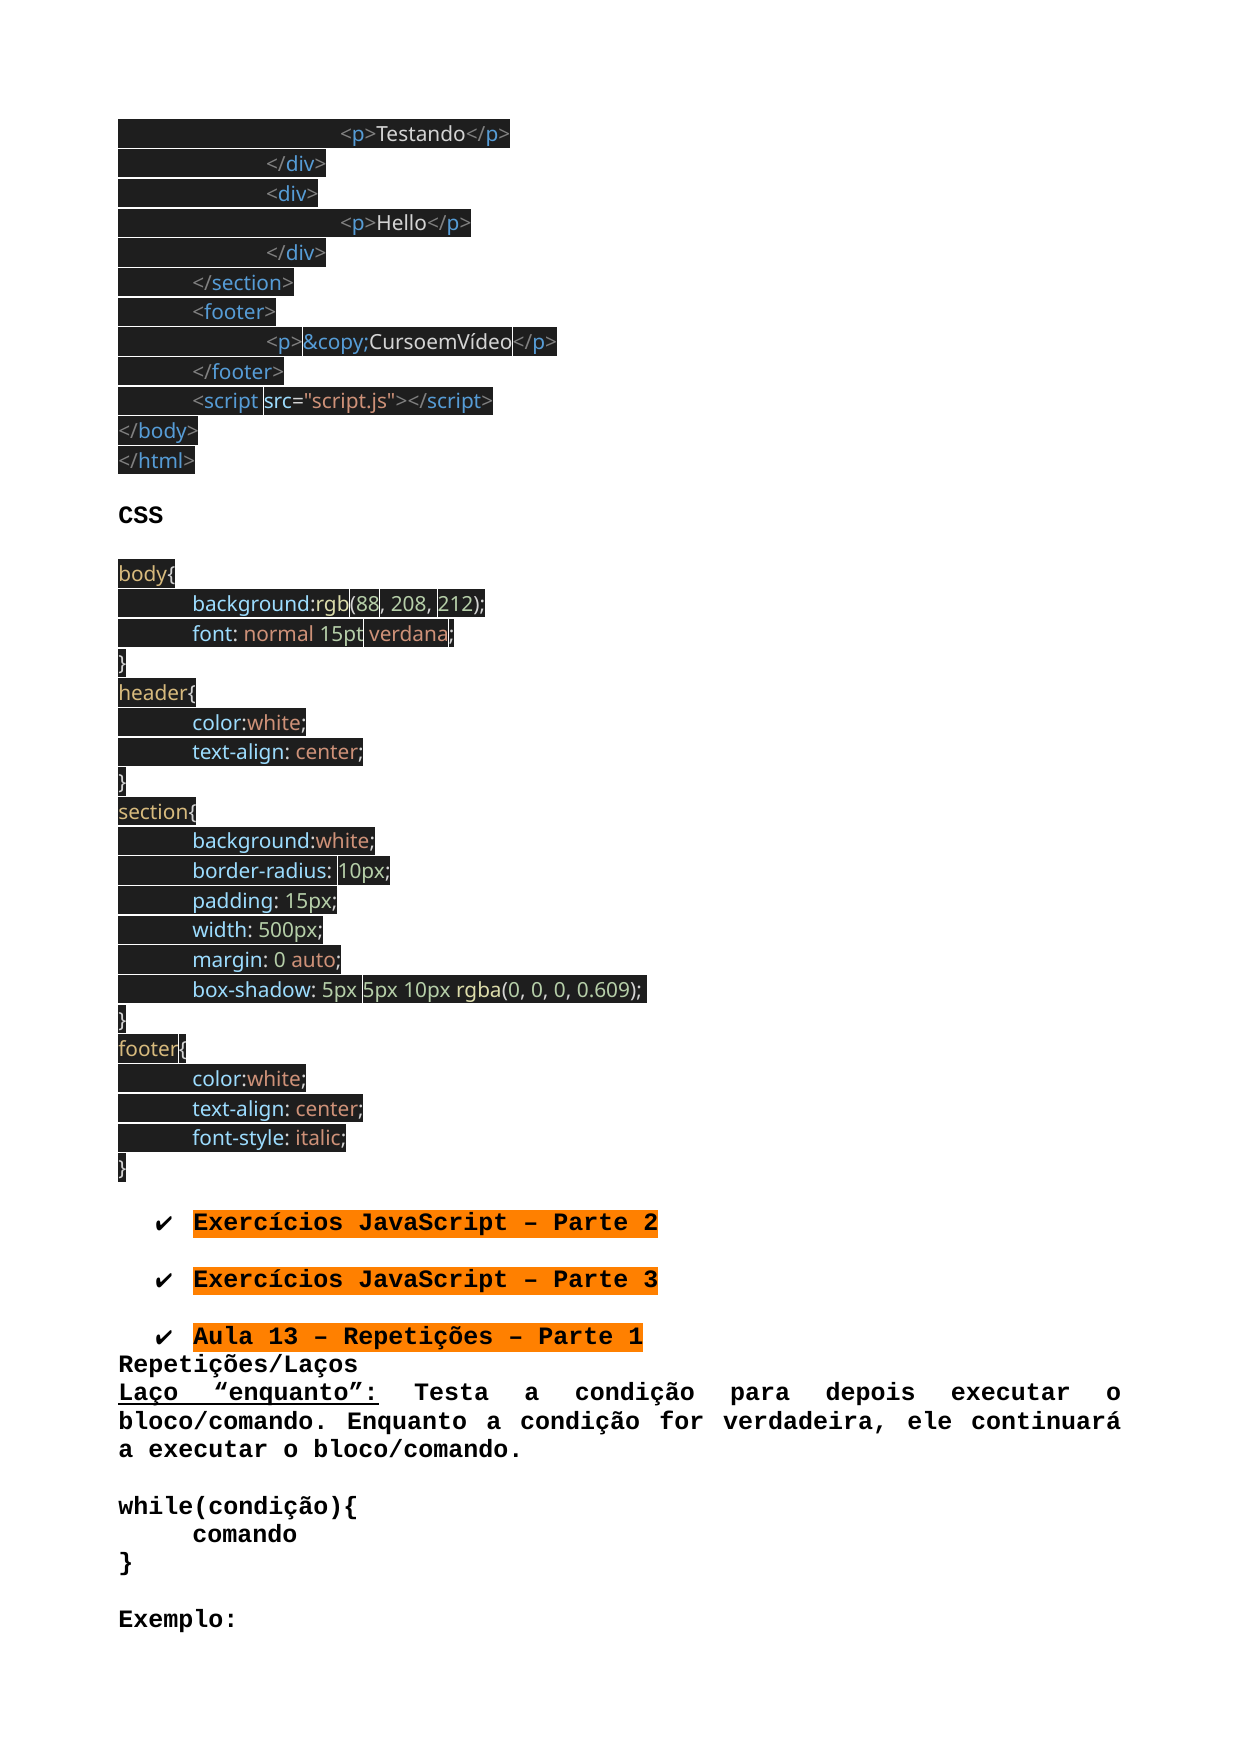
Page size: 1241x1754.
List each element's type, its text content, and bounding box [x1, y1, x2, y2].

text </footer> [118, 356, 1122, 385]
text padding: 15px; [118, 885, 1122, 914]
text } [118, 1003, 1122, 1033]
text color:white; [118, 707, 1122, 736]
text background:rgb(88, 208, 212); [118, 588, 1122, 617]
text } [118, 647, 1122, 677]
text Exemplo: [118, 1607, 1122, 1635]
text body{ [118, 559, 1122, 588]
text <div> [118, 177, 1122, 207]
text color:white; [118, 1063, 1122, 1092]
text background:white; [118, 825, 1122, 855]
text text-align: center; [118, 1092, 1122, 1122]
text } [118, 766, 1122, 796]
text <p>&copy;CursoemVídeo</p> [118, 326, 1122, 356]
text section{ [118, 796, 1122, 825]
text <p>Testando</p> [118, 118, 1122, 148]
text while(condição){ [118, 1493, 1122, 1522]
text comando [118, 1522, 1122, 1550]
text </div> [118, 148, 1122, 177]
text </section> [118, 267, 1122, 296]
list Aula 13 – Repetições – Parte 1 [156, 1323, 1122, 1352]
text <script src="script.js"></script> [118, 385, 1122, 415]
text </body> [118, 415, 1122, 445]
text footer{ [118, 1033, 1122, 1063]
text CSS [118, 503, 1122, 531]
text } [118, 1550, 1122, 1578]
text <footer> [118, 296, 1122, 326]
text header{ [118, 677, 1122, 707]
text Laço “enquanto”: Testa a condição para depois executar o bloco/comando. Enquanto a condição for verdadeira, ele continuará a executar o bloco/comando. [118, 1380, 1122, 1465]
text border-radius: 10px; [118, 855, 1122, 885]
text <p>Hello</p> [118, 207, 1122, 237]
text width: 500px; [118, 914, 1122, 944]
text font: normal 15pt verdana; [118, 617, 1122, 647]
text font-style: italic; [118, 1122, 1122, 1152]
text } [118, 1152, 1122, 1182]
list Exercícios JavaScript – Parte 3 [156, 1267, 1122, 1295]
text text-align: center; [118, 736, 1122, 766]
text box-shadow: 5px 5px 10px rgba(0, 0, 0, 0.609); [118, 974, 1122, 1003]
text </html> [118, 445, 1122, 474]
list Exercícios JavaScript – Parte 2 [156, 1210, 1122, 1238]
text Repetições/Laços [118, 1352, 1122, 1380]
text margin: 0 auto; [118, 944, 1122, 974]
text </div> [118, 237, 1122, 267]
